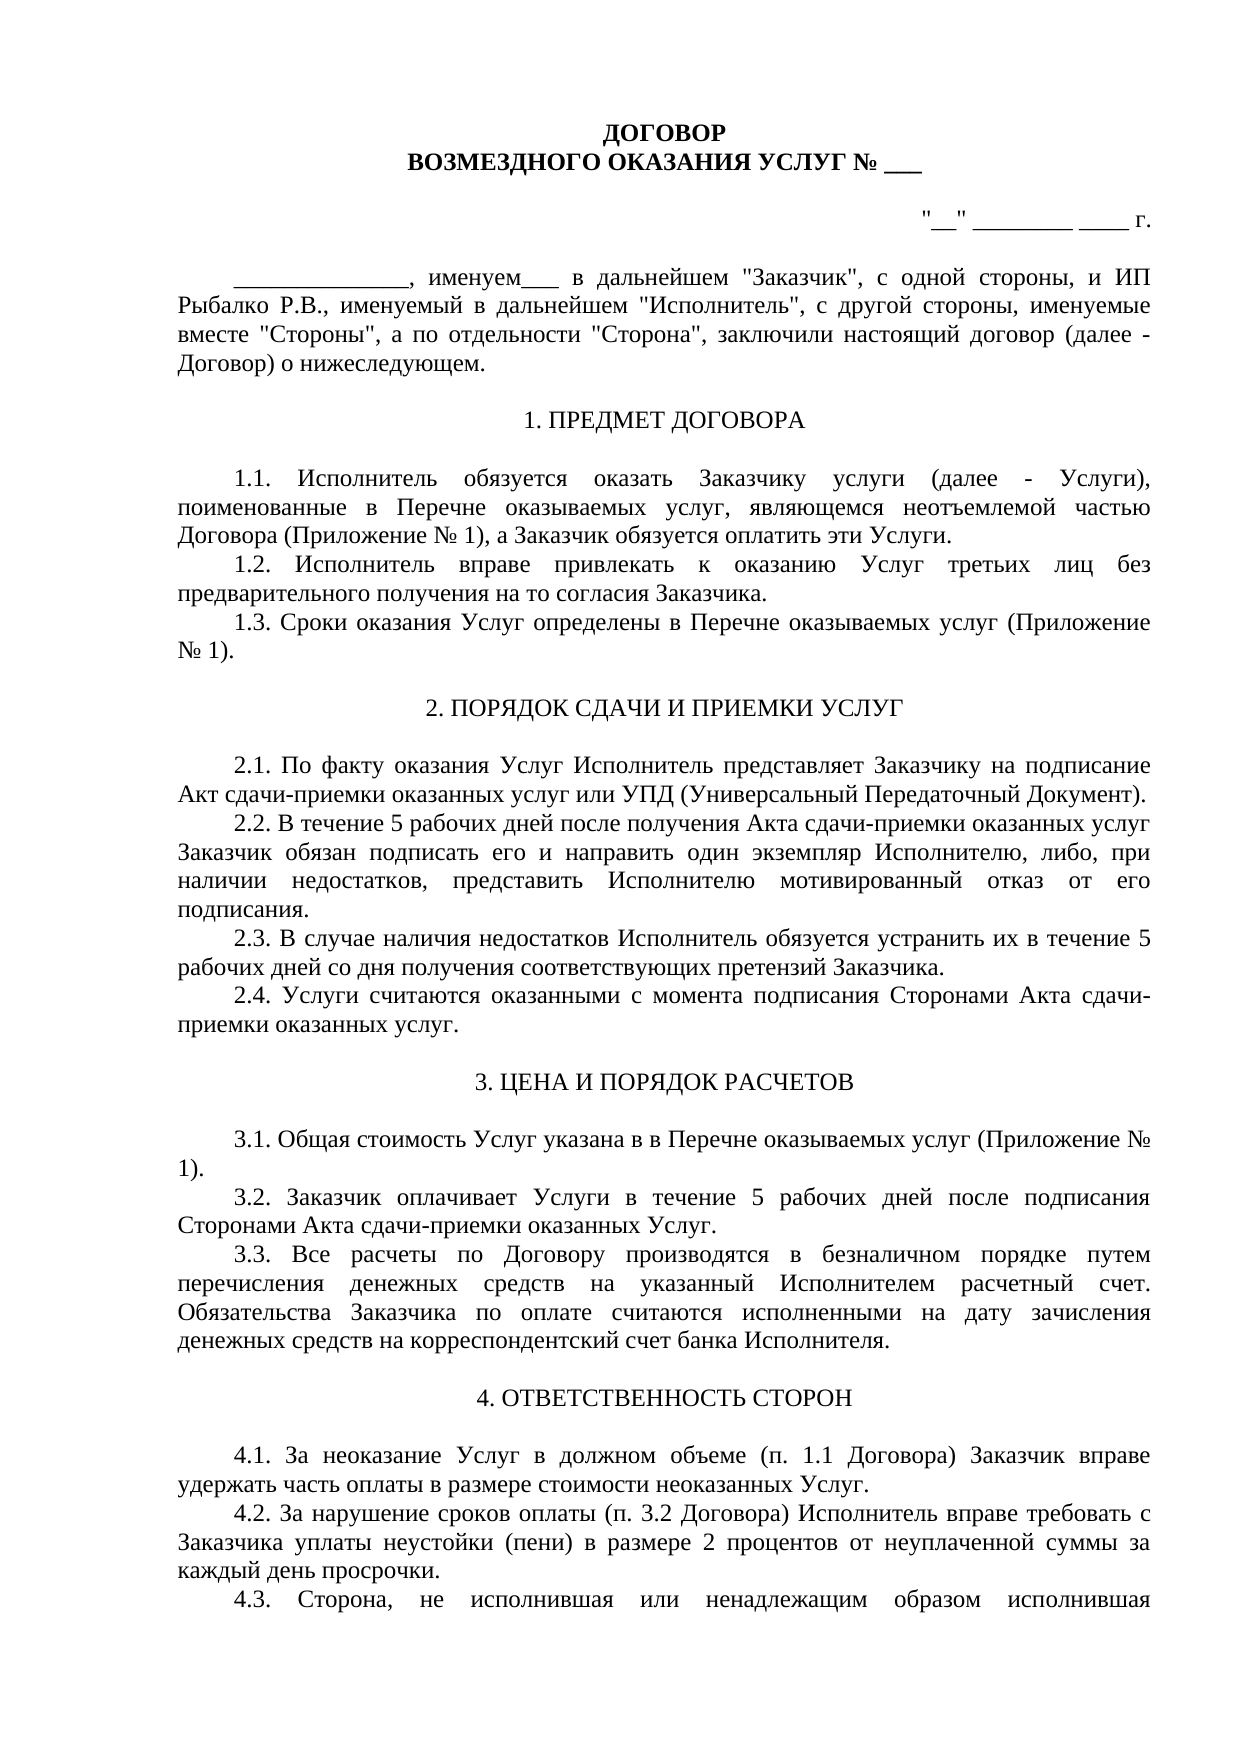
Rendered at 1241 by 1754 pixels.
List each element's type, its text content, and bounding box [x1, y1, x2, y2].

text 3.1. Общая стоимость Услуг указана в в Перечне оказываемых услуг (Приложение № 1). [177, 1124, 1152, 1182]
text 2.3. В случае наличия недостатков Исполнитель обязуется устранить их в течение 5 рабочих дней со дня получения соответствующих претензий Заказчика. [177, 923, 1152, 981]
text 3. ЦЕНА И ПОРЯДОК РАСЧЕТОВ [177, 1067, 1152, 1096]
text ______________, именуем___ в дальнейшем "Заказчик", с одной стороны, и ИП Рыбалко Р.В., именуемый в дальнейшем "Исполнитель", с другой стороны, именуемые вместе "Стороны", а по отдельности "Сторона", заключили настоящий договор (далее - Договор) о нижеследующем. [177, 262, 1152, 377]
text 2.4. Услуги считаются оказанными с момента подписания Сторонами Акта сдачи-приемки оказанных услуг. [177, 981, 1152, 1038]
text ВОЗМЕЗДНОГО ОКАЗАНИЯ УСЛУГ № ___ [177, 147, 1152, 176]
text 3.3. Все расчеты по Договору производятся в безналичном порядке путем перечисления денежных средств на указанный Исполнителем расчетный счет. Обязательства Заказчика по оплате считаются исполненными на дату зачисления денежных средств на корреспондентский счет банка Исполнителя. [177, 1239, 1152, 1354]
text 2. ПОРЯДОК СДАЧИ И ПРИЕМКИ УСЛУГ [177, 693, 1152, 722]
text ДОГОВОР [177, 118, 1152, 147]
text 4.3. Сторона, не исполнившая или ненадлежащим образом исполнившая [177, 1584, 1152, 1613]
text 4.1. За неоказание Услуг в должном объеме (п. 1.1 Договора) Заказчик вправе удержать часть оплаты в размере стоимости неоказанных Услуг. [177, 1441, 1152, 1498]
text 3.2. Заказчик оплачивает Услуги в течение 5 рабочих дней после подписания Сторонами Акта сдачи-приемки оказанных Услуг. [177, 1182, 1152, 1239]
text 1.3. Сроки оказания Услуг определены в Перечне оказываемых услуг (Приложение № 1). [177, 607, 1152, 664]
text 1.1. Исполнитель обязуется оказать Заказчику услуги (далее - Услуги), поименованные в Перечне оказываемых услуг, являющемся неотъемлемой частью Договора (Приложение № 1), а Заказчик обязуется оплатить эти Услуги. [177, 463, 1152, 549]
text 1. ПРЕДМЕТ ДОГОВОРА [177, 406, 1152, 434]
text 2.1. По факту оказания Услуг Исполнитель представляет Заказчику на подписание Акт сдачи-приемки оказанных услуг или УПД (Универсальный Передаточный Документ). [177, 751, 1152, 808]
text 4. ОТВЕТСТВЕННОСТЬ СТОРОН [177, 1383, 1152, 1412]
text 1.2. Исполнитель вправе привлекать к оказанию Услуг третьих лиц без предварительного получения на то согласия Заказчика. [177, 549, 1152, 607]
text 2.2. В течение 5 рабочих дней после получения Акта сдачи-приемки оказанных услуг Заказчик обязан подписать его и направить один экземпляр Исполнителю, либо, при наличии недостатков, представить Исполнителю мотивированный отказ от его подписания. [177, 808, 1152, 923]
text "__" ________ ____ г. [177, 204, 1152, 262]
text 4.2. За нарушение сроков оплаты (п. 3.2 Договора) Исполнитель вправе требовать с Заказчика уплаты неустойки (пени) в размере 2 процентов от неуплаченной суммы за каждый день просрочки. [177, 1498, 1152, 1584]
